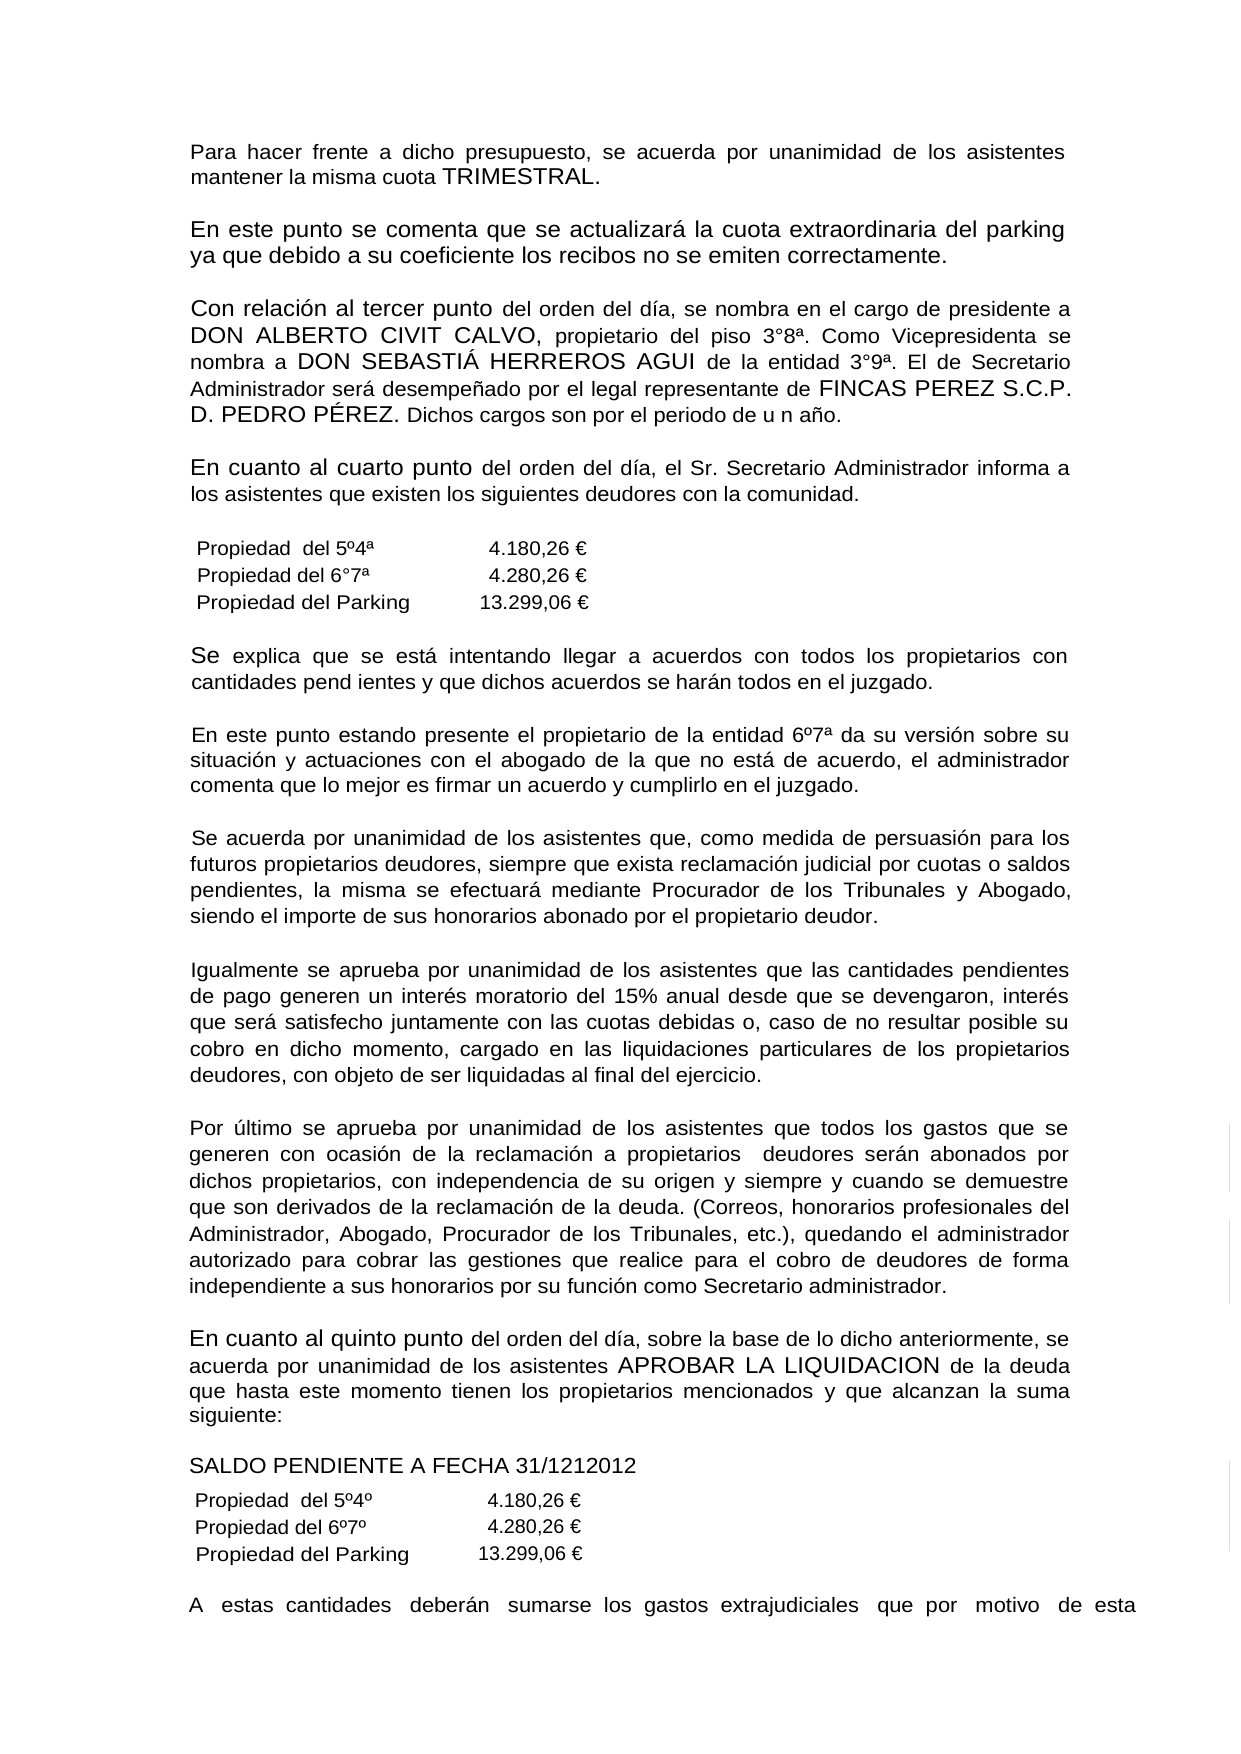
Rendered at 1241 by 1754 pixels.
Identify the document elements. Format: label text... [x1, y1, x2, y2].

table_cell Propiedad del Parking [190, 590, 437, 623]
table_cell 13.299,06 € [435, 1541, 652, 1575]
text En este punto estando presente el propietario de la entidad 6º7ª da su versión sobre su situación y actuaciones con el abogado de la que no está de acuerdo, el administrador comenta que lo mejor es firmar un acuerdo y cumplirlo en el juzgado. [190, 722, 1071, 797]
table_header Propiedad del 5º4ª [190, 529, 437, 562]
text En cuanto al cuarto punto del orden del día, el Sr. Secretario Administrador informa a los asistentes que existen los siguientes deudores con la comunidad. [190, 454, 1071, 506]
text Igualmente se aprueba por unanimidad de los asistentes que las cantidades pendientes de pago generen un interés moratorio del 15% anual desde que se devengaron, interés que será satisfecho juntamente con las cuotas debidas o, caso de no resultar posible su cobro en dicho momento, cargado en las liquidaciones particulares de los propietarios deudores, con objeto de ser liquidadas al final del ejercicio. [189, 957, 1071, 1087]
table_cell 13.299,06 € [437, 590, 643, 623]
text Se explica que se está intentando llegar a acuerdos con todos los propietarios con cantidades pend ientes y que dichos acuerdos se harán todos en el juzgado. [190, 642, 1069, 694]
text Se acuerda por unanimidad de los asistentes que, como medida de persuasión para los futuros propietarios deudores, siempre que exista reclamación judicial por cuotas o saldos pendientes, la misma se efectuará mediante Procurador de los Tribunales y Abogado, siendo el importe de sus honorarios abonado por el propietario deudor. [190, 826, 1072, 928]
table_cell Propiedad del 6º7º [189, 1515, 435, 1541]
text En cuanto al quinto punto del orden del día, sobre la base de lo dicho anteriormente, se acuerda por unanimidad de los asistentes APROBAR LA LIQUIDACION de la deuda que hasta este momento tienen los propietarios mencionados y que alcanzan la suma siguiente: [189, 1325, 1070, 1427]
table_cell Propiedad del Parking [189, 1541, 435, 1575]
table_cell Propiedad del 6°7ª [190, 563, 437, 589]
table_cell 4.280,26 € [437, 563, 643, 589]
text A estas cantidades deberán sumarse los gastos extrajudiciales que por motivo de esta [188, 1593, 1240, 1617]
text En este punto se comenta que se actualizará la cuota extraordinaria del parking ya que debido a su coeficiente los recibos no se emiten correctamente. [190, 217, 1066, 269]
table_header 4.180,26 € [437, 529, 643, 562]
text Por último se aprueba por unanimidad de los asistentes que todos los gastos que se generen con ocasión de la reclamación a propietarios deudores serán abonados por dichos propietarios, con independencia de su origen y siempre y cuando se demuestre que son derivados de la reclamación de la deuda. (Correos, honorarios profesionales del Administrador, Abogado, Procurador de los Tribunales, etc.), quedando el administrador autorizado para cobrar las gestiones que realice para el cobro de deudores de forma independiente a sus honorarios por su función como Secretario administrador. [189, 1116, 1070, 1298]
text Para hacer frente a dicho presupuesto, se acuerda por unanimidad de los asistentes mantener la misma cuota TRIMESTRAL. [190, 139, 1067, 189]
subtitle SALDO PENDIENTE A FECHA 31/1212012 [189, 1453, 1240, 1478]
text Con relación al tercer punto del orden del día, se nombra en el cargo de presidente a DON ALBERTO CIVIT CALVO, propietario del piso 3°8ª. Como Vicepresidenta se nombra a DON SEBASTIÁ HERREROS AGUI de la entidad 3°9ª. El de Secretario Administrador será desempeñado por el legal representante de FINCAS PEREZ S.C.P. D. PEDRO PÉREZ. Dichos cargos son por el periodo de u n año. [190, 295, 1072, 428]
table_header Propiedad del 5º4º [189, 1482, 435, 1514]
table_header 4.180,26 € [435, 1482, 652, 1514]
table_cell 4.280,26 € [435, 1515, 652, 1541]
